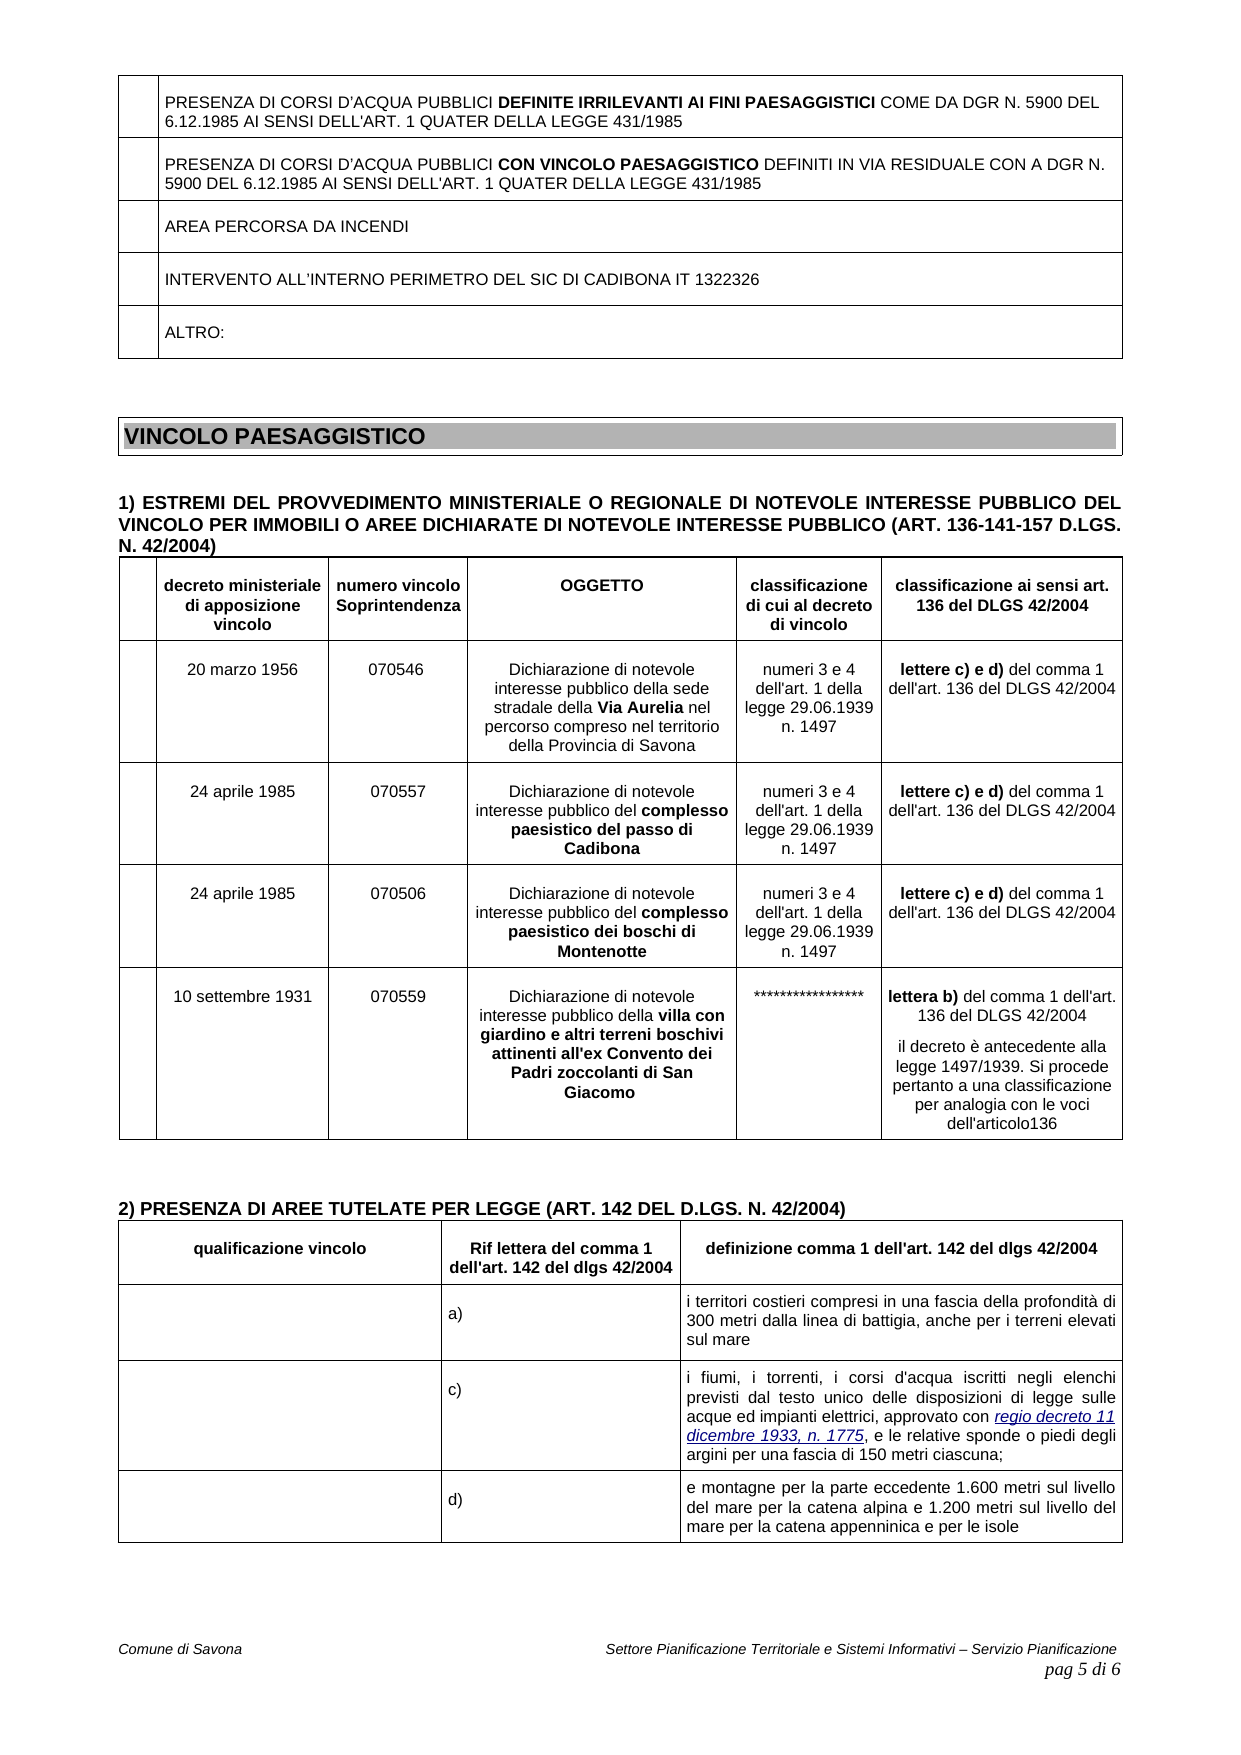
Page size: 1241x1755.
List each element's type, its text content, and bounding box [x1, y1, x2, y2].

table_cell 070559 [329, 968, 467, 1139]
table_header definizione comma 1 dell'art. 142 del dlgs 42/2004 [681, 1221, 1122, 1284]
table_cell lettera b) del comma 1 dell'art. 136 del DLGS 42/2004 il decreto è antecedente alla legge 1497/1939. Si procede pertanto a una classificazione per analogia con le voci dell'articolo136 [882, 968, 1122, 1139]
table_cell [119, 201, 158, 252]
table_cell numeri 3 e 4 dell'art. 1 della legge 29.06.1939 n. 1497 [737, 763, 881, 864]
table_cell [120, 968, 156, 1139]
table_cell [119, 1361, 441, 1470]
table_cell c) [442, 1361, 680, 1470]
table_cell lettere c) e d) del comma 1 dell'art. 136 del DLGS 42/2004 [882, 763, 1122, 864]
table_cell [120, 865, 156, 967]
table_header [120, 558, 156, 640]
table_cell Dichiarazione di notevole interesse pubblico del complesso paesistico dei boschi di Montenotte [468, 865, 736, 967]
table_cell Dichiarazione di notevole interesse pubblico della sede stradale della Via Aurelia nel percorso compreso nel territorio della Provincia di Savona [468, 641, 736, 762]
table_cell INTERVENTO ALL’INTERNO PERIMETRO DEL SIC DI CADIBONA IT 1322326 [159, 253, 1122, 305]
table_cell [120, 641, 156, 762]
table_cell Dichiarazione di notevole interesse pubblico del complesso paesistico del passo di Cadibona [468, 763, 736, 864]
table_cell d) [442, 1471, 680, 1542]
table_header numero vincolo Soprintendenza [329, 558, 467, 640]
table_cell lettere c) e d) del comma 1 dell'art. 136 del DLGS 42/2004 [882, 641, 1122, 762]
table_cell 24 aprile 1985 [157, 865, 328, 967]
table_cell Dichiarazione di notevole interesse pubblico della villa con giardino e altri terreni boschivi attinenti all'ex Convento dei Padri zoccolanti di San Giacomo [468, 968, 736, 1139]
table_cell [119, 1471, 441, 1542]
table_cell [120, 763, 156, 864]
table_header OGGETTO [468, 558, 736, 640]
table_cell lettere c) e d) del comma 1 dell'art. 136 del DLGS 42/2004 [882, 865, 1122, 967]
table_cell [119, 76, 158, 137]
text 2) PRESENZA DI AREE TUTELATE PER LEGGE (ART. 142 DEL D.LGS. N. 42/2004) [118, 1198, 1122, 1219]
table_cell numeri 3 e 4 dell'art. 1 della legge 29.06.1939 n. 1497 [737, 865, 881, 967]
table_cell numeri 3 e 4 dell'art. 1 della legge 29.06.1939 n. 1497 [737, 641, 881, 762]
table_cell 070506 [329, 865, 467, 967]
table_header VINCOLO PAESAGGISTICO [119, 418, 1122, 455]
table_cell [119, 253, 158, 305]
table_cell [119, 1285, 441, 1360]
table_header decreto ministeriale di apposizione vincolo [157, 558, 328, 640]
table_cell AREA PERCORSA DA INCENDI [159, 201, 1122, 252]
table_cell ***************** [737, 968, 881, 1139]
table_cell [119, 138, 158, 199]
table_cell i territori costieri compresi in una fascia della profondità di 300 metri dalla linea di battigia, anche per i terreni elevati sul mare [681, 1285, 1122, 1360]
table_cell 070546 [329, 641, 467, 762]
table_cell [119, 306, 158, 358]
table_cell ALTRO: [159, 306, 1122, 358]
table_header qualificazione vincolo [119, 1221, 441, 1284]
table_cell PRESENZA DI CORSI D’ACQUA PUBBLICI DEFINITE IRRILEVANTI AI FINI PAESAGGISTICI COME DA DGR N. 5900 DEL 6.12.1985 AI SENSI DELL'ART. 1 QUATER DELLA LEGGE 431/1985 [159, 76, 1122, 137]
table_header classificazione ai sensi art. 136 del DLGS 42/2004 [882, 558, 1122, 640]
table_cell PRESENZA DI CORSI D’ACQUA PUBBLICI CON VINCOLO PAESAGGISTICO DEFINITI IN VIA RESIDUALE CON A DGR N. 5900 DEL 6.12.1985 AI SENSI DELL'ART. 1 QUATER DELLA LEGGE 431/1985 [159, 138, 1122, 199]
table_cell 24 aprile 1985 [157, 763, 328, 864]
table_cell a) [442, 1285, 680, 1360]
table_header Rif lettera del comma 1 dell'art. 142 del dlgs 42/2004 [442, 1221, 680, 1284]
table_cell 10 settembre 1931 [157, 968, 328, 1139]
table_header classificazione di cui al decreto di vincolo [737, 558, 881, 640]
text 1) ESTREMI DEL PROVVEDIMENTO MINISTERIALE O REGIONALE DI NOTEVOLE INTERESSE PUBBLICO DEL VINCOLO PER IMMOBILI O AREE DICHIARATE DI NOTEVOLE INTERESSE PUBBLICO (ART. 136-141-157 D.LGS. N. 42/2004) [118, 492, 1122, 556]
table_cell i fiumi, i torrenti, i corsi d'acqua iscritti negli elenchi previsti dal testo unico delle disposizioni di legge sulle acque ed impianti elettrici, approvato con regio decreto 11 dicembre 1933, n. 1775, e le relative sponde o piedi degli argini per una fascia di 150 metri ciascuna; [681, 1361, 1122, 1470]
table_cell 20 marzo 1956 [157, 641, 328, 762]
table_cell 070557 [329, 763, 467, 864]
table_cell e montagne per la parte eccedente 1.600 metri sul livello del mare per la catena alpina e 1.200 metri sul livello del mare per la catena appenninica e per le isole [681, 1471, 1122, 1542]
